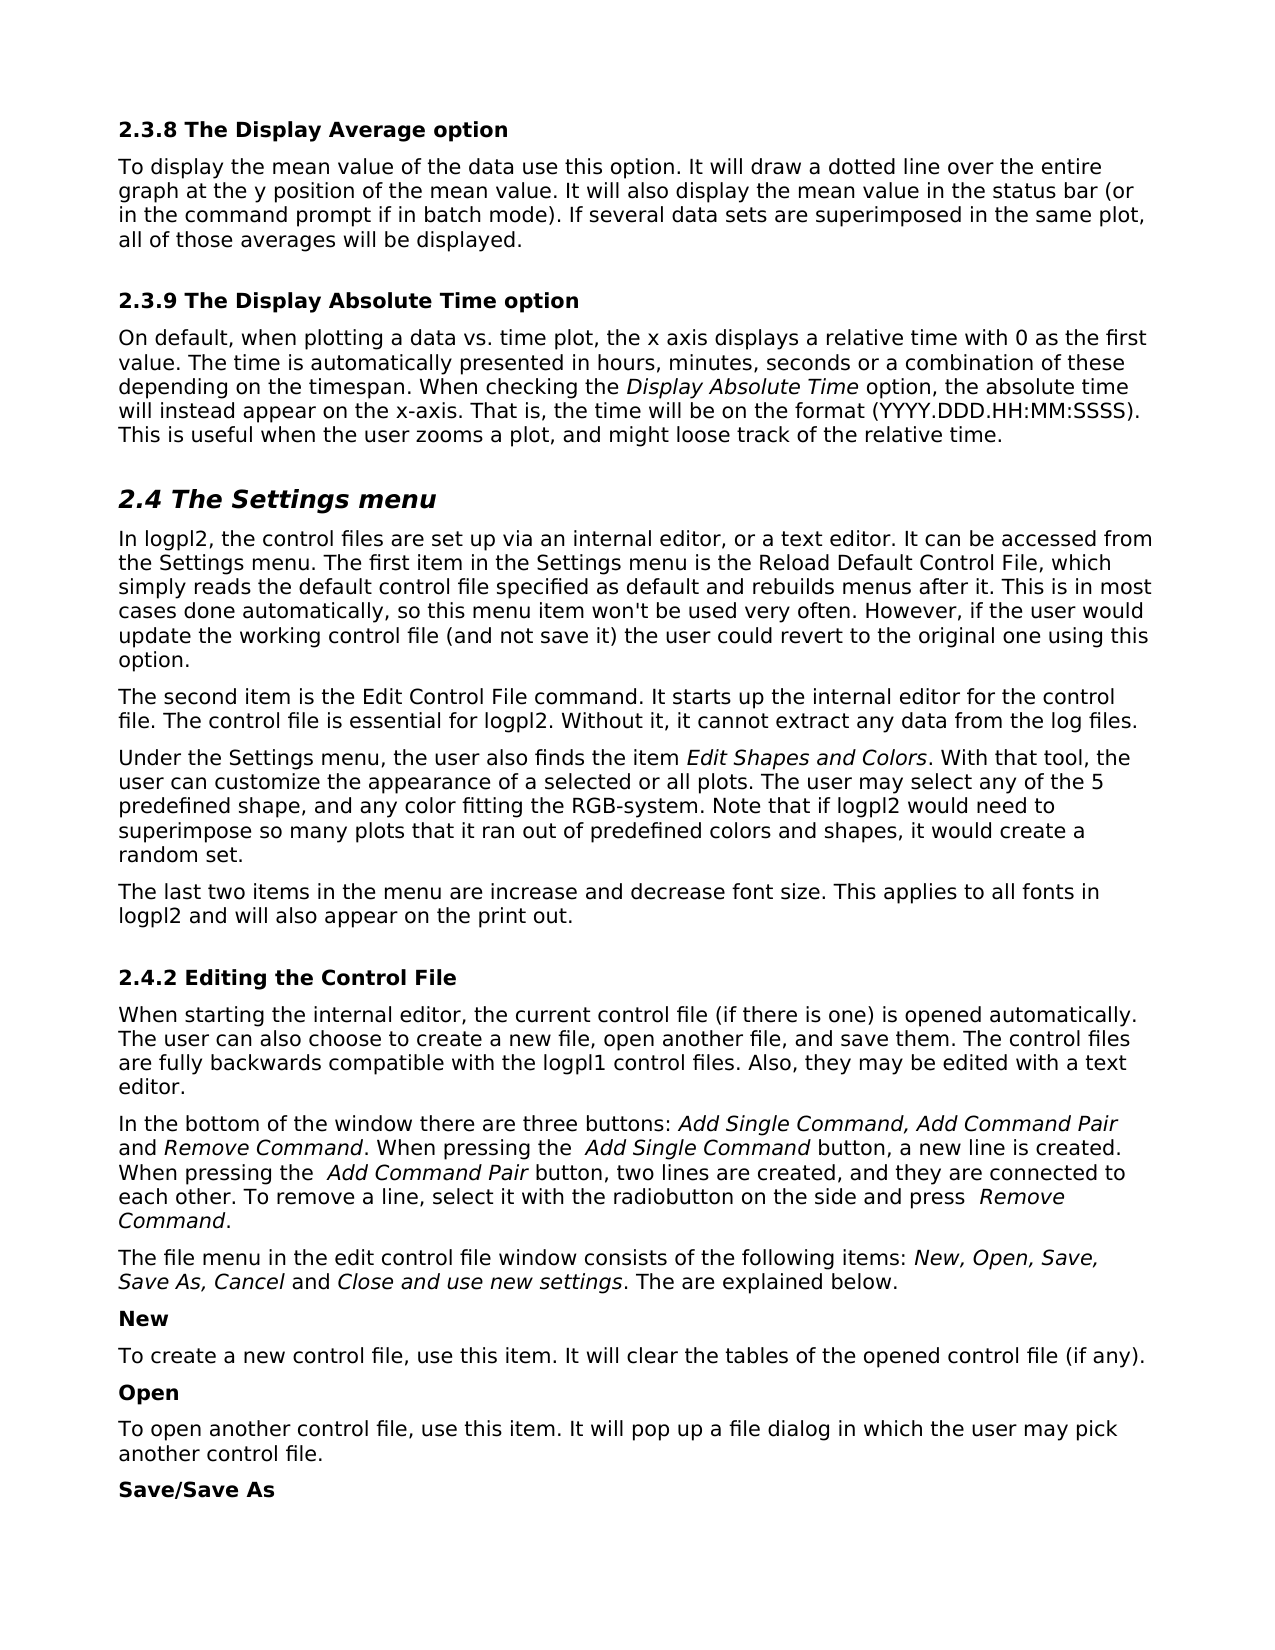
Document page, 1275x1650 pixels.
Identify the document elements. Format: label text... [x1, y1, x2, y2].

subtitle 2.4 The Settings menu [118, 485, 1157, 514]
text In logpl2, the control files are set up via an internal editor, or a text editor. It can be accessed from the Settings menu. The first item in the Settings menu is the Reload Default Control File, which simply reads the default control file specified as default and rebuilds menus after it. This is in most cases done automatically, so this menu item won't be used very often. However, if the user would update the working control file (and not save it) the user could revert to the original one using this option. [118, 527, 1157, 672]
text New [118, 1307, 1157, 1331]
text Save/Save As [118, 1478, 1157, 1503]
text The file menu in the edit control file window consists of the following items: New, Open, Save, Save As, Cancel and Close and use new settings. The are explained below. [118, 1246, 1157, 1294]
text When starting the internal editor, the current control file (if there is one) is opened automatically. The user can also choose to create a new file, open another file, and save them. The control files are fully backwards compatible with the logpl1 control files. Also, they may be edited with a text editor. [118, 1003, 1157, 1100]
text In the bottom of the window there are three buttons: Add Single Command, Add Command Pair and Remove Command. When pressing the Add Single Command button, a new line is created. When pressing the Add Command Pair button, two lines are created, and they are connected to each other. To remove a line, select it with the radiobutton on the side and press Remove Command. [118, 1112, 1157, 1233]
text To open another control file, use this item. It will pop up a file dialog in which the user may pick another control file. [118, 1417, 1157, 1466]
text Open [118, 1381, 1157, 1405]
text On default, when plotting a data vs. time plot, the x axis displays a relative time with 0 as the first value. The time is automatically presented in hours, minutes, seconds or a combination of these depending on the timespan. When checking the Display Absolute Time option, the absolute time will instead appear on the x-axis. That is, the time will be on the format (YYYY.DDD.HH:MM:SSSS). This is useful when the user zooms a plot, and might loose track of the relative time. [118, 326, 1157, 448]
text To display the mean value of the data use this option. It will draw a dotted line over the entire graph at the y position of the mean value. It will also display the mean value in the status bar (or in the command prompt if in batch mode). If several data sets are superimposed in the same plot, all of those averages will be displayed. [118, 155, 1157, 252]
text The last two items in the menu are increase and decrease font size. This applies to all fonts in logpl2 and will also appear on the print out. [118, 880, 1157, 928]
text The second item is the Edit Control File command. It starts up the internal editor for the control file. The control file is essential for logpl2. Without it, it cannot extract any data from the log files. [118, 685, 1157, 733]
text To create a new control file, use this item. It will clear the tables of the opened control file (if any). [118, 1344, 1157, 1368]
subtitle 2.3.8 The Display Average option [118, 118, 1157, 142]
subtitle 2.4.2 Editing the Control File [118, 966, 1157, 990]
subtitle 2.3.9 The Display Absolute Time option [118, 289, 1157, 314]
text Under the Settings menu, the user also finds the item Edit Shapes and Colors. With that tool, the user can customize the appearance of a selected or all plots. The user may select any of the 5 predefined shape, and any color fitting the RGB-system. Note that if logpl2 would need to superimpose so many plots that it ran out of predefined colors and shapes, it would create a random set. [118, 746, 1157, 867]
